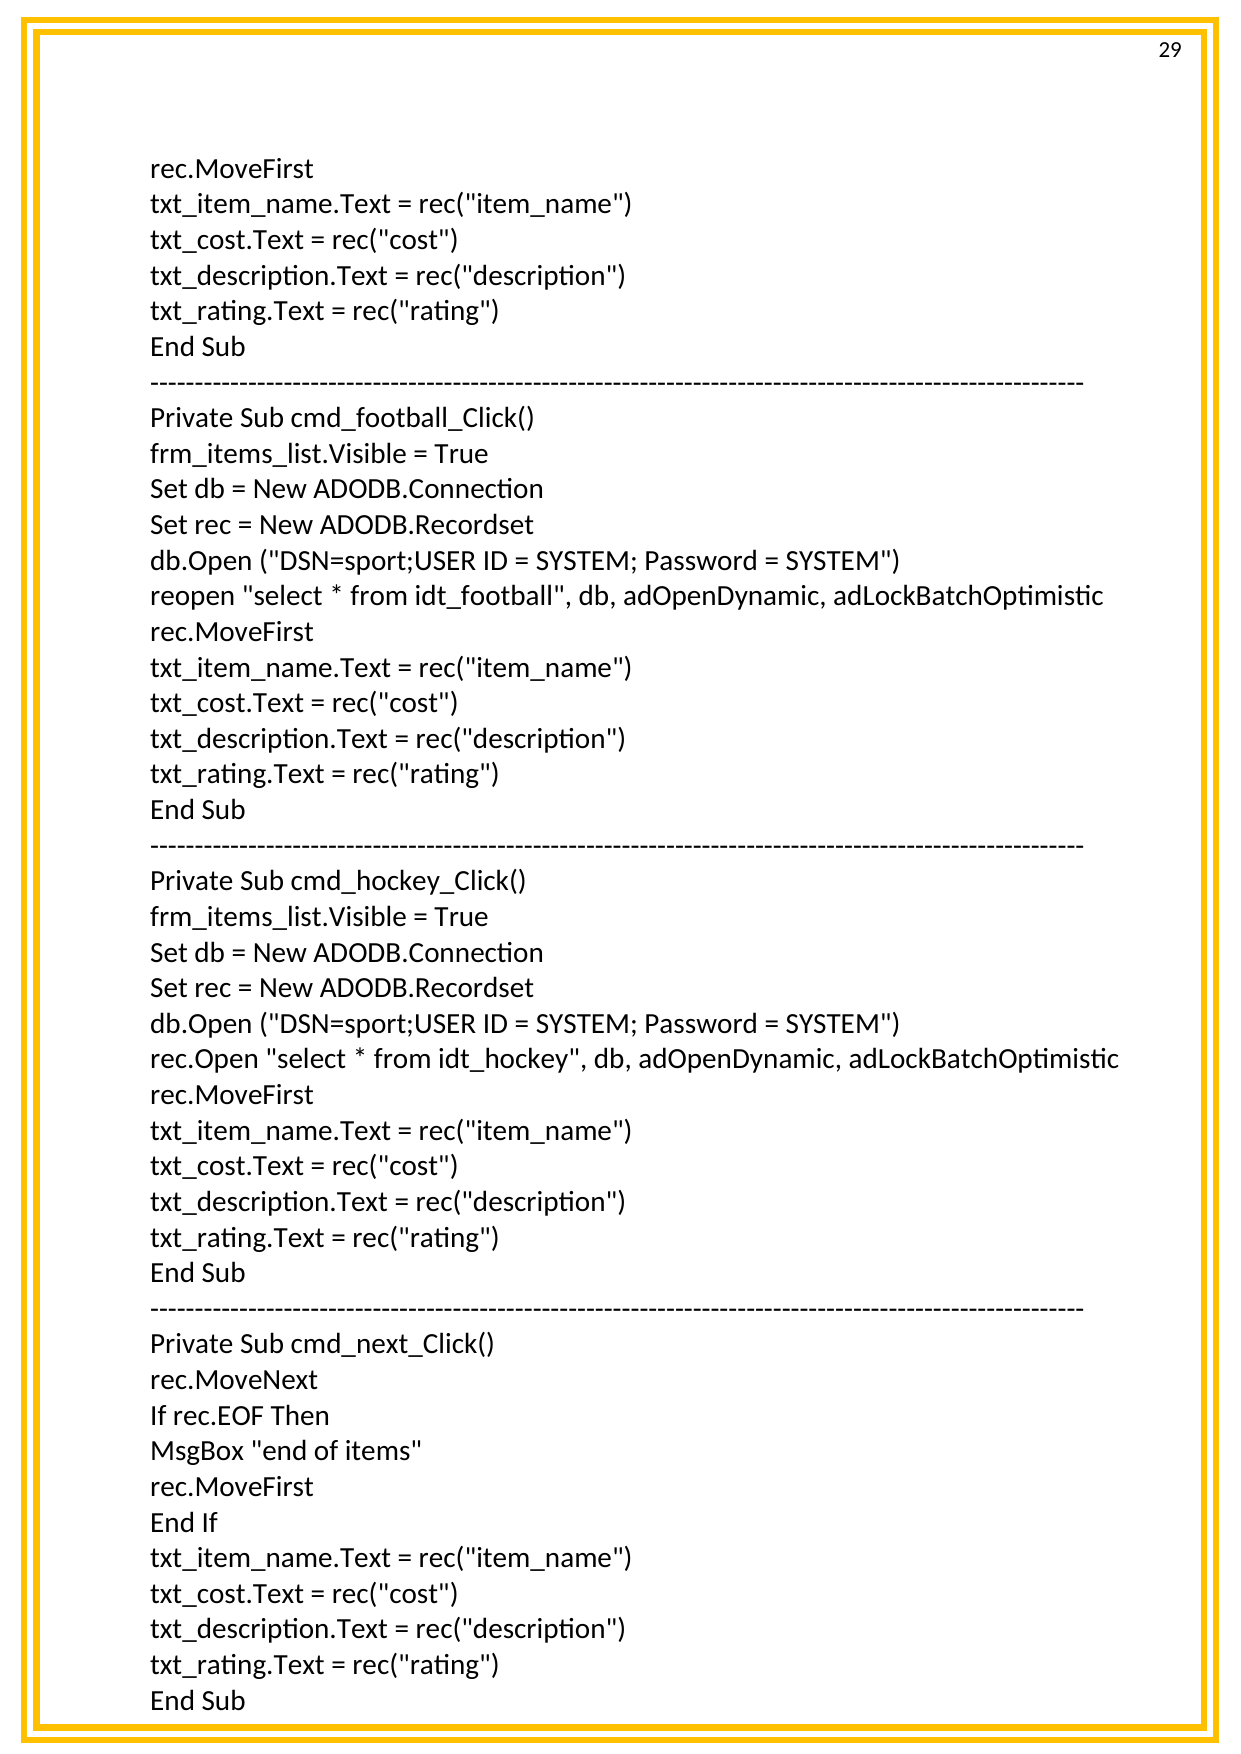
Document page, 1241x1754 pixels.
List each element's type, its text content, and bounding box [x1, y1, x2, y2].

text rec.MoveFirst [150, 1076, 1181, 1112]
text frm_items_list.Visible = True [150, 435, 1181, 471]
text rec.MoveFirst [150, 1468, 1181, 1504]
text End Sub [150, 1682, 1181, 1717]
text txt_description.Text = rec("description") [150, 1611, 1181, 1646]
text If rec.EOF Then [150, 1397, 1181, 1432]
text txt_item_name.Text = rec("item_name") [150, 186, 1181, 221]
text txt_cost.Text = rec("cost") [150, 1147, 1181, 1183]
text txt_cost.Text = rec("cost") [150, 1575, 1181, 1611]
text frm_items_list.Visible = True [150, 898, 1181, 934]
text txt_description.Text = rec("description") [150, 1183, 1181, 1219]
text Set db = New ADODB.Connection [150, 934, 1181, 969]
text rec.MoveFirst [150, 613, 1181, 649]
text End If [150, 1504, 1181, 1539]
text txt_cost.Text = rec("cost") [150, 221, 1181, 257]
text Set rec = New ADODB.Recordset [150, 506, 1181, 542]
text Set rec = New ADODB.Recordset [150, 969, 1181, 1005]
text txt_rating.Text = rec("rating") [150, 1219, 1181, 1254]
text txt_cost.Text = rec("cost") [150, 684, 1181, 720]
text txt_rating.Text = rec("rating") [150, 756, 1181, 791]
text --------------------------------------------------------------------------------------------------------- [150, 364, 1181, 399]
text txt_description.Text = rec("description") [150, 720, 1181, 756]
text txt_rating.Text = rec("rating") [150, 292, 1181, 328]
text txt_item_name.Text = rec("item_name") [150, 1112, 1181, 1147]
text --------------------------------------------------------------------------------------------------------- [150, 1290, 1181, 1326]
text End Sub [150, 1254, 1181, 1290]
text txt_item_name.Text = rec("item_name") [150, 1539, 1181, 1575]
text txt_rating.Text = rec("rating") [150, 1646, 1181, 1682]
text End Sub [150, 328, 1181, 364]
text rec.Open "select * from idt_hockey", db, adOpenDynamic, adLockBatchOptimistic [150, 1041, 1181, 1076]
text Private Sub cmd_next_Click() [150, 1326, 1181, 1361]
text rec.MoveNext [150, 1361, 1181, 1397]
text Private Sub cmd_hockey_Click() [150, 862, 1181, 898]
text Set db = New ADODB.Connection [150, 471, 1181, 506]
text db.Open ("DSN=sport;USER ID = SYSTEM; Password = SYSTEM") [150, 542, 1181, 577]
text txt_item_name.Text = rec("item_name") [150, 649, 1181, 684]
text MsgBox "end of items" [150, 1432, 1181, 1468]
text Private Sub cmd_football_Click() [150, 399, 1181, 435]
text --------------------------------------------------------------------------------------------------------- [150, 827, 1181, 862]
text End Sub [150, 791, 1181, 827]
text db.Open ("DSN=sport;USER ID = SYSTEM; Password = SYSTEM") [150, 1005, 1181, 1041]
text txt_description.Text = rec("description") [150, 257, 1181, 292]
text rec.MoveFirst [150, 150, 1181, 186]
text reopen "select * from idt_football", db, adOpenDynamic, adLockBatchOptimistic [150, 577, 1181, 613]
